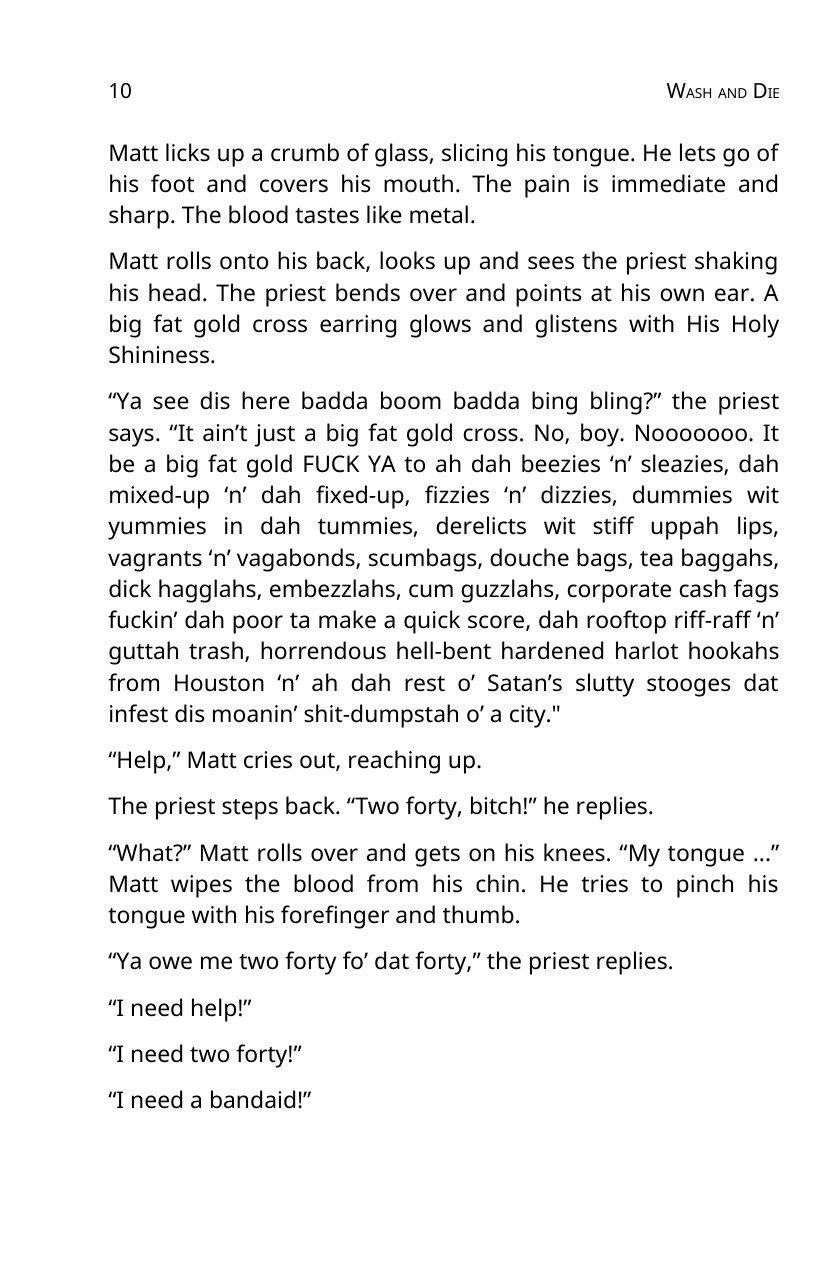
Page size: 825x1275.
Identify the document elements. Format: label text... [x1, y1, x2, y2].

text “What?” Matt rolls over and gets on his knees. “My tongue ...” Matt wipes the blood from his chin. He tries to pinch his tongue with his forefinger and thumb. [108, 836, 780, 930]
text “Ya owe me two forty fo’ dat forty,” the priest replies. [108, 945, 780, 976]
text The priest steps back. “Two forty, bitch!” he replies. [108, 790, 780, 821]
text Matt rolls onto his back, looks up and sees the priest shaking his head. The priest bends over and points at his own ear. A big fat gold cross earring glows and glistens with His Holy Shininess. [108, 245, 780, 370]
text “I need help!” [108, 991, 780, 1023]
text Matt licks up a crumb of glass, slicing his tongue. He lets go of his foot and covers his mouth. The pain is immediate and sharp. The blood tastes like metal. [108, 136, 780, 230]
text “Ya see dis here badda boom badda bing bling?” the priest says. “It ain’t just a big fat gold cross. No, boy. Nooooooo. It be a big fat gold FUCK YA to ah dah beezies ‘n’ sleazies, dah mixed-up ‘n’ dah fixed-up, fizzies ‘n’ dizzies, dummies wit yummies in dah tummies, derelicts wit stiﬀ uppah lips, vagrants ‘n’ vagabonds, scumbags, douche bags, tea baggahs, dick hagglahs, embezzlahs, cum guzzlahs, corporate cash fags fuckin’ dah poor ta make a quick score, dah rooftop riﬀ-raﬀ ‘n’ guttah trash, horrendous hell-bent hardened harlot hookahs from Houston ‘n’ ah dah rest o’ Satan’s slutty stooges dat infest dis moanin’ shit-dumpstah o’ a city." [108, 385, 780, 729]
text “I need two forty!” [108, 1038, 780, 1069]
text “Help,” Matt cries out, reaching up. [108, 744, 780, 775]
text “I need a bandaid!” [108, 1084, 780, 1115]
